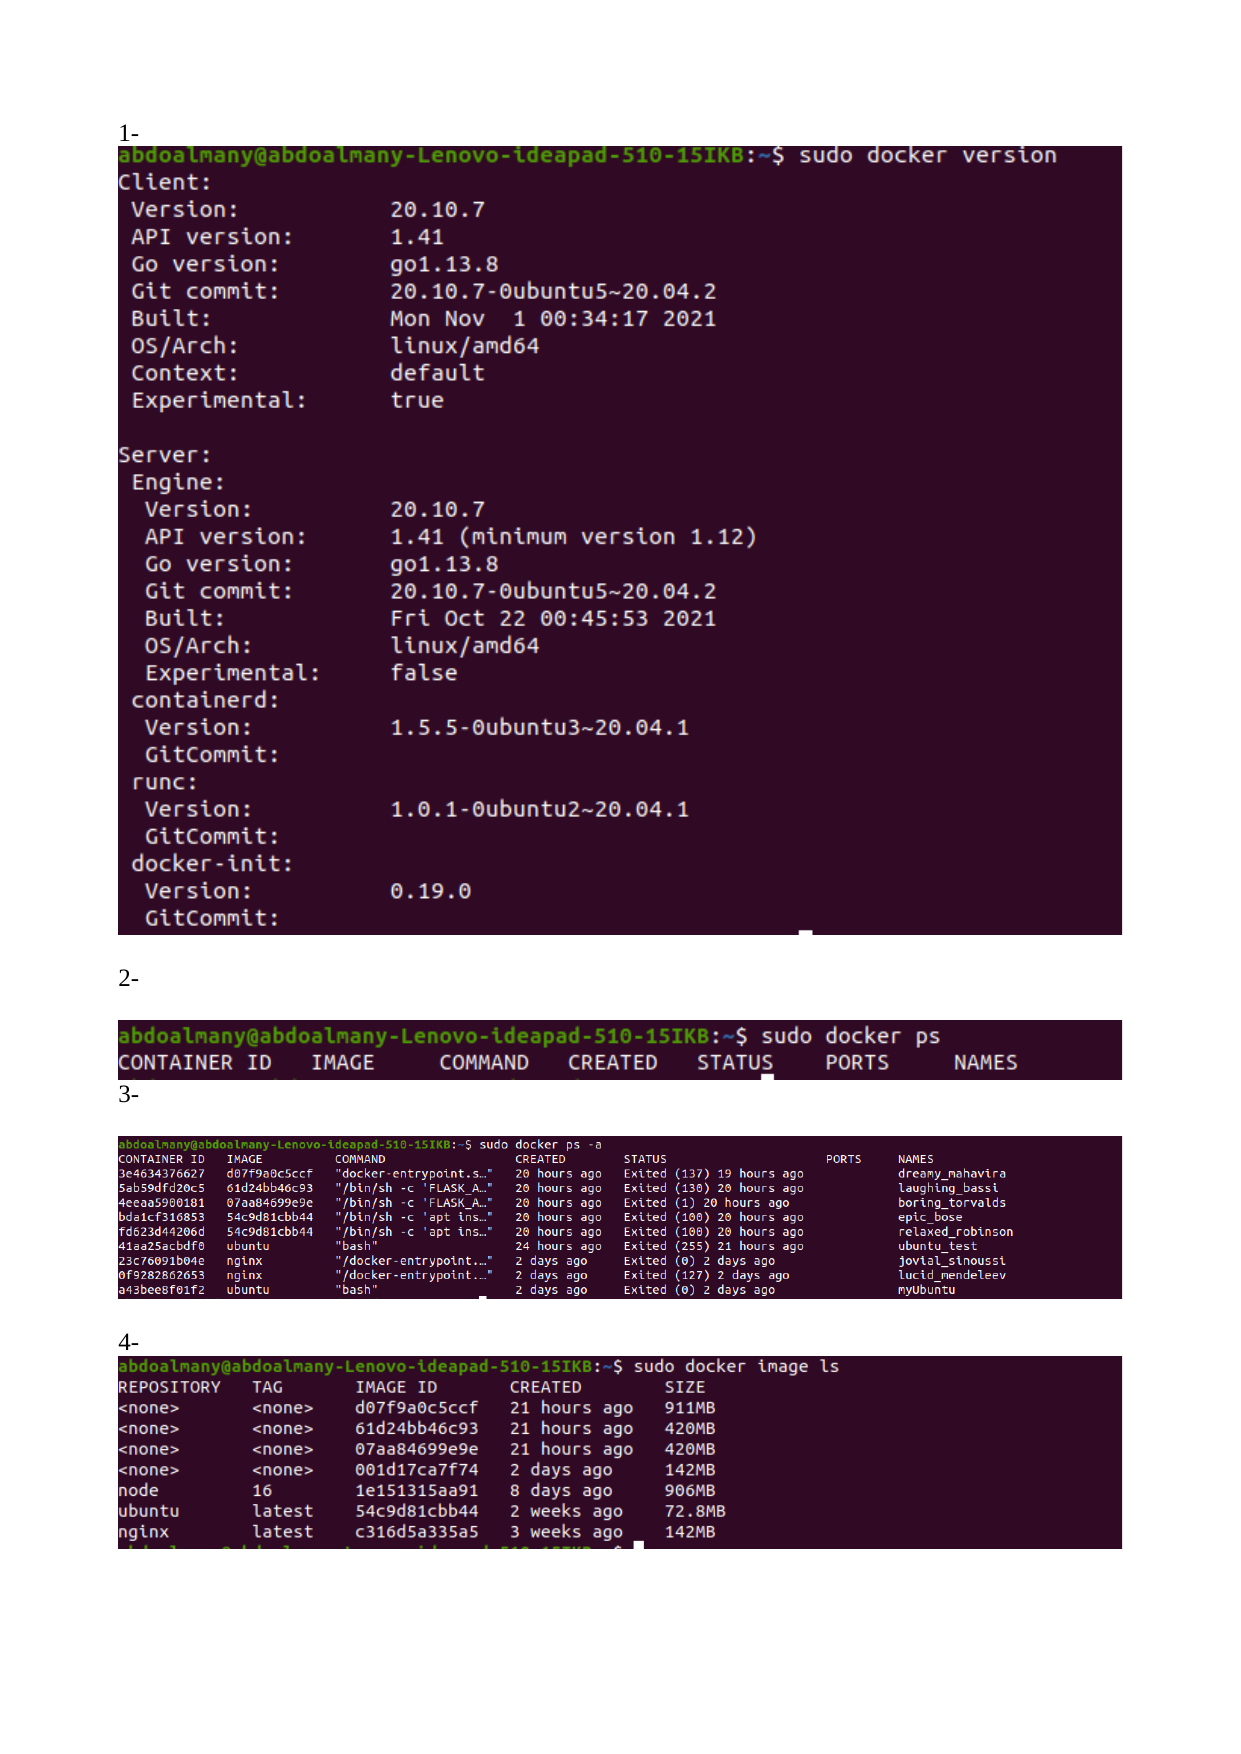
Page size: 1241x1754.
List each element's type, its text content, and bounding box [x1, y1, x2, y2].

text 4- [118, 1299, 1122, 1356]
picture [118, 1020, 1123, 1080]
picture [118, 1136, 1123, 1299]
picture [118, 146, 1123, 935]
text 3- [118, 1080, 1122, 1108]
picture [118, 1356, 1123, 1549]
text 1- [118, 118, 1122, 146]
text 2- [118, 963, 1122, 992]
